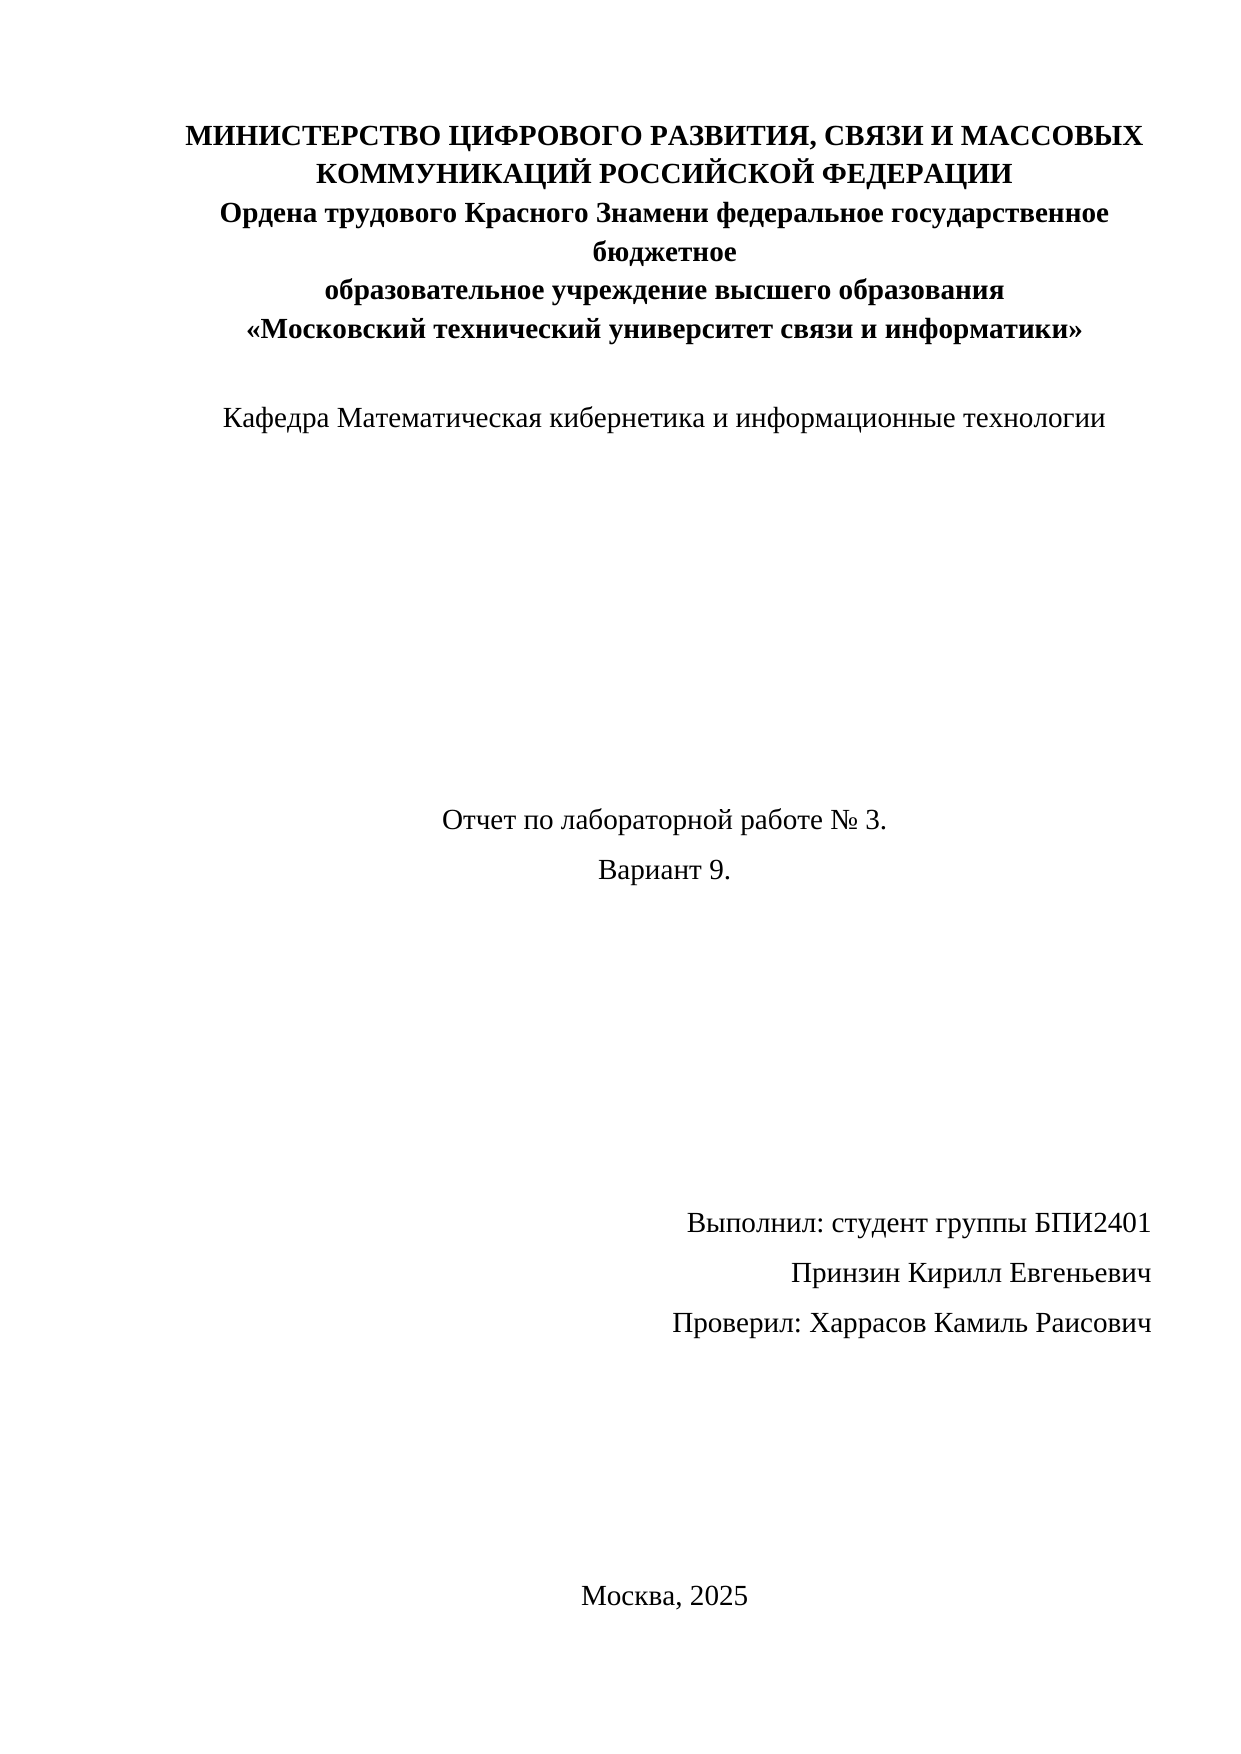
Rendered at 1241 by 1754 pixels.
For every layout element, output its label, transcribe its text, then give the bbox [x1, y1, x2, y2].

text Вариант 9. [177, 852, 1152, 886]
text МИНИСТЕРСТВО ЦИФРОВОГО РАЗВИТИЯ, СВЯЗИ И МАССОВЫХ КОММУНИКАЦИЙ РОССИЙСКОЙ ФЕДЕРАЦИИ [177, 118, 1152, 190]
text Москва, 2025 [177, 1578, 1152, 1611]
text «Московский технический университет связи и информатики» [177, 311, 1152, 344]
text Выполнил: студент группы БПИ2401 [177, 1205, 1152, 1238]
text Отчет по лабораторной работе № 3. [177, 802, 1152, 836]
text образовательное учреждение высшего образования [177, 272, 1152, 306]
text Кафедра Математическая кибернетика и информационные технологии [177, 400, 1152, 433]
text Принзин Кирилл Евгеньевич [177, 1255, 1152, 1288]
text Ордена трудового Красного Знамени федеральное государственное бюджетное [177, 195, 1152, 267]
text Проверил: Харрасов Камиль Раисович [177, 1305, 1152, 1339]
